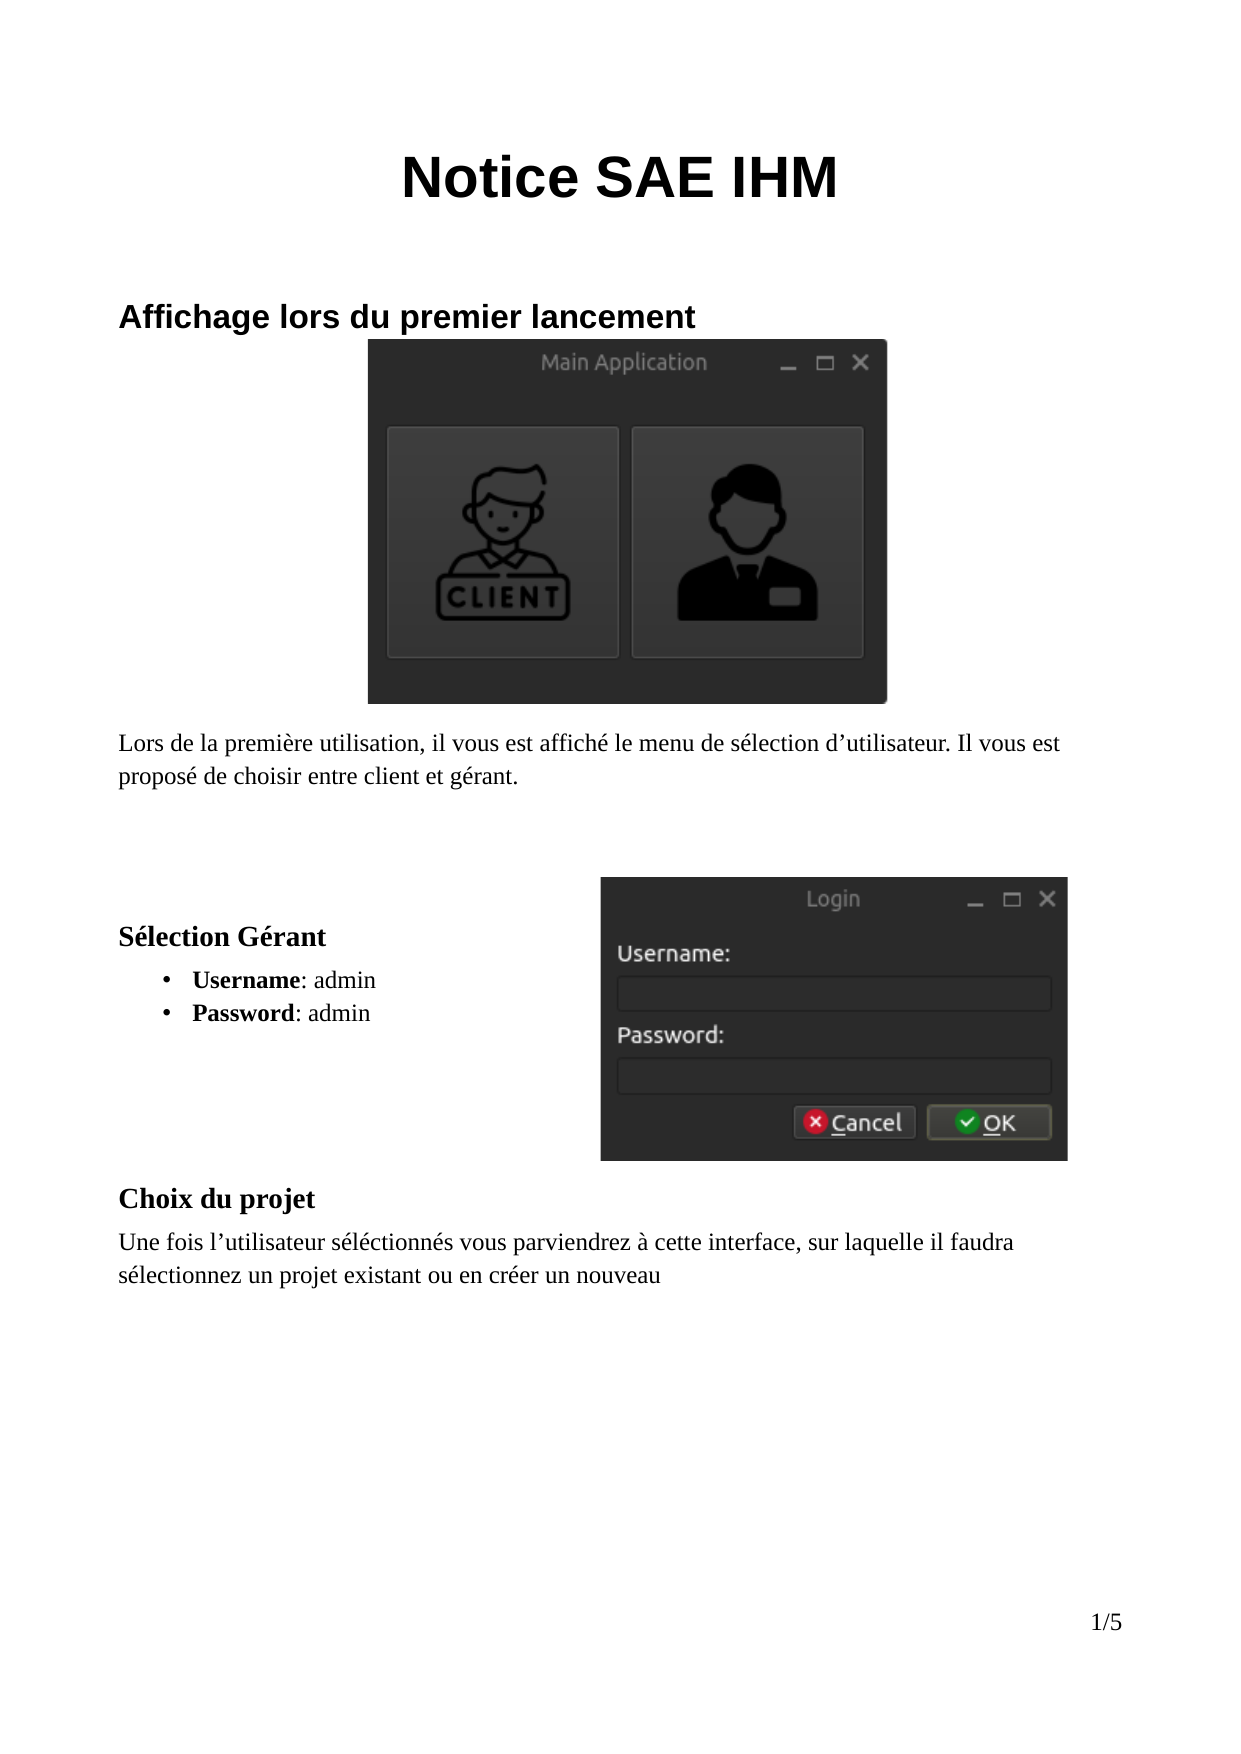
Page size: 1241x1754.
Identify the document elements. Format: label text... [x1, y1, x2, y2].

text Lors de la première utilisation, il vous est affiché le menu de sélection d’utilisateur. Il vous est proposé de choisir entre client et gérant. [118, 728, 1122, 790]
subtitle Sélection Gérant [118, 919, 600, 952]
list [1068, 965, 1122, 994]
title Notice SAE IHM [118, 143, 1122, 210]
picture [367, 339, 889, 704]
list [1068, 998, 1122, 1027]
list Password: admin [162, 998, 600, 1027]
subtitle Affichage lors du premier lancement [118, 297, 1122, 335]
text Une fois l’utilisateur séléctionnés vous parviendrez à cette interface, sur laquelle il faudra sélectionnez un projet existant ou en créer un nouveau [118, 1227, 1122, 1289]
picture [600, 877, 1068, 1161]
subtitle Choix du projet [118, 1181, 1122, 1215]
subtitle [1068, 919, 1122, 952]
list Username: admin [162, 965, 600, 994]
